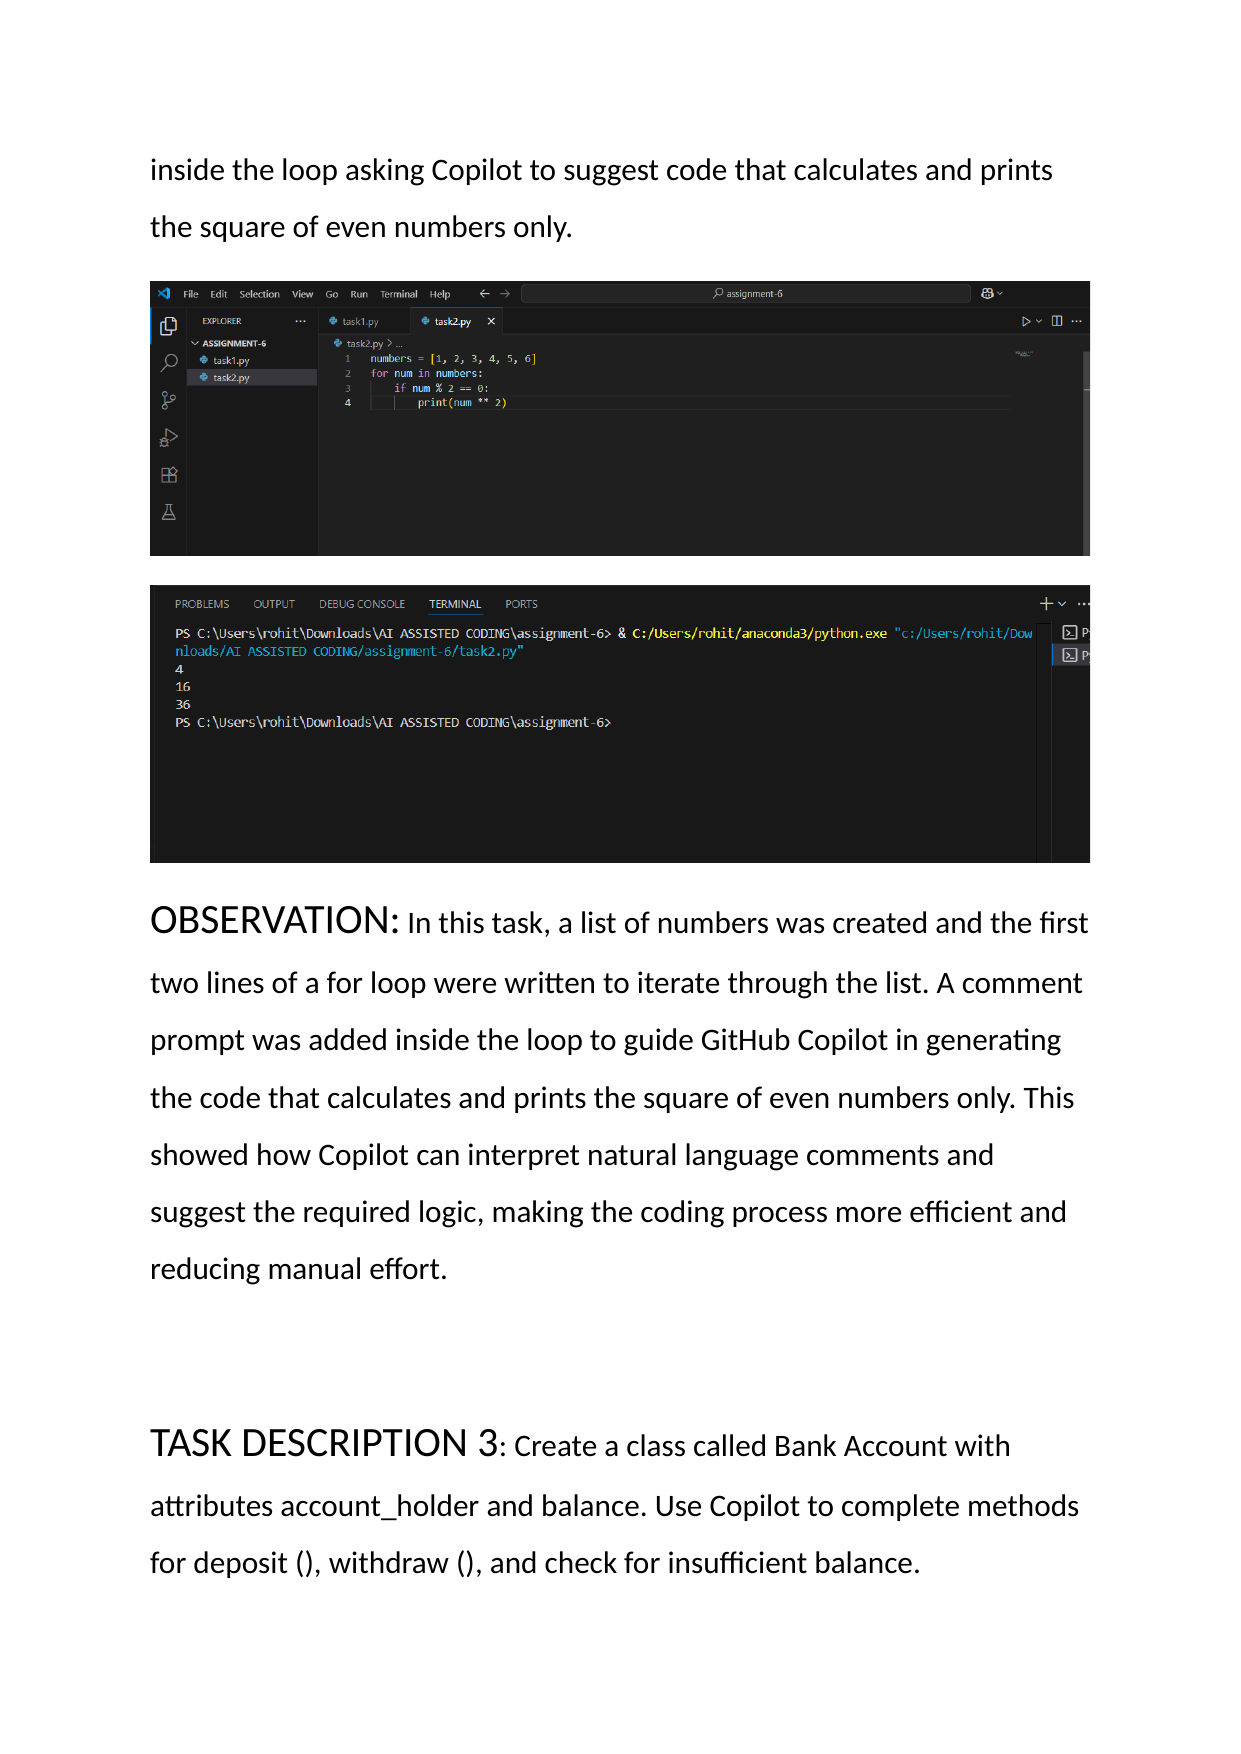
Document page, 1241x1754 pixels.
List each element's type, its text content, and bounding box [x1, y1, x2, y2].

picture [150, 281, 1091, 556]
text inside the loop asking Copilot to suggest code that calculates and prints the square of even numbers only. [150, 150, 1090, 245]
picture [150, 585, 1091, 863]
text TASK DESCRIPTION 3: Create a class called Bank Account with attributes account_holder and balance. Use Copilot to complete methods for deposit (), withdraw (), and check for insufficient balance. [150, 1416, 1090, 1581]
text OBSERVATION: In this task, a list of numbers was created and the first two lines of a for loop were written to iterate through the list. A comment prompt was added inside the loop to guide GitHub Copilot in generating the code that calculates and prints the square of even numbers only. This showed how Copilot can interpret natural language comments and suggest the required logic, making the coding process more efficient and reducing manual effort. [150, 893, 1090, 1287]
